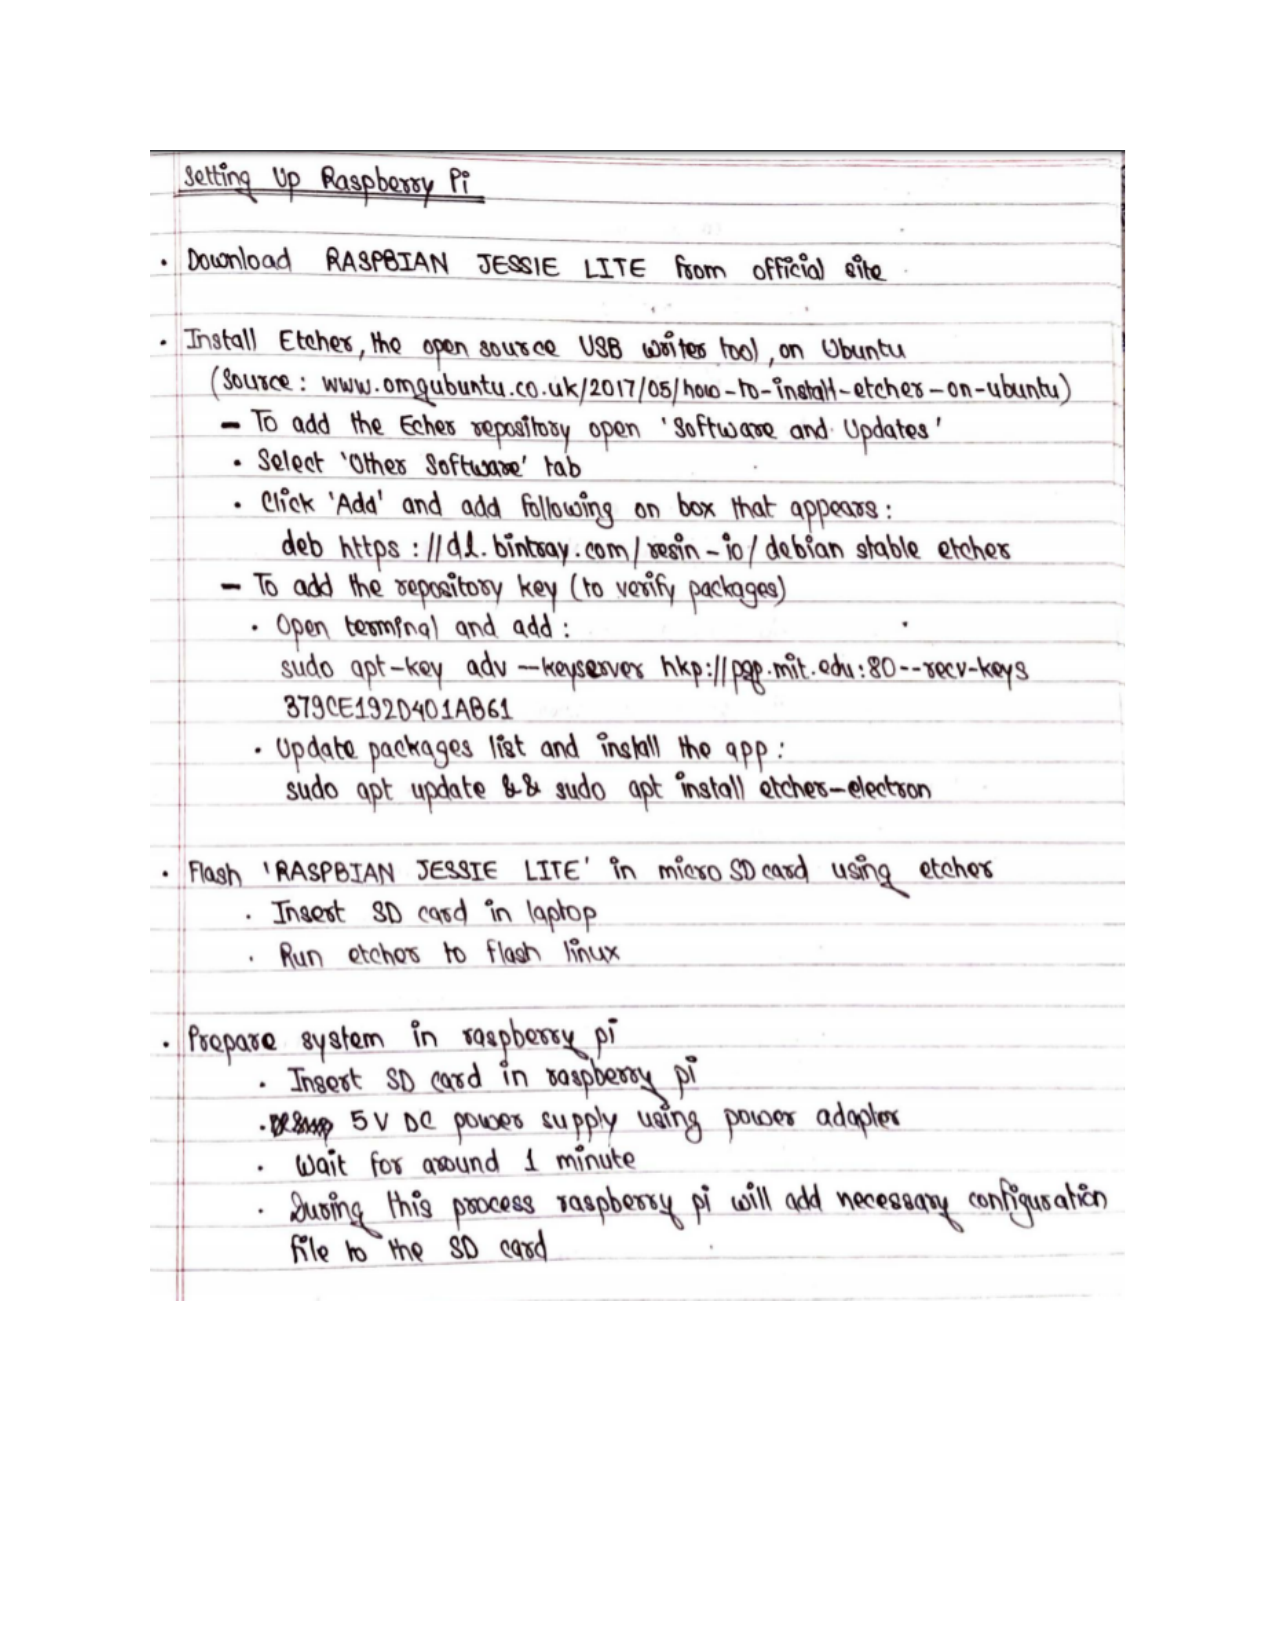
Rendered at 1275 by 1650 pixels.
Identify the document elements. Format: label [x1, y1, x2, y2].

picture [150, 150, 1125, 1301]
